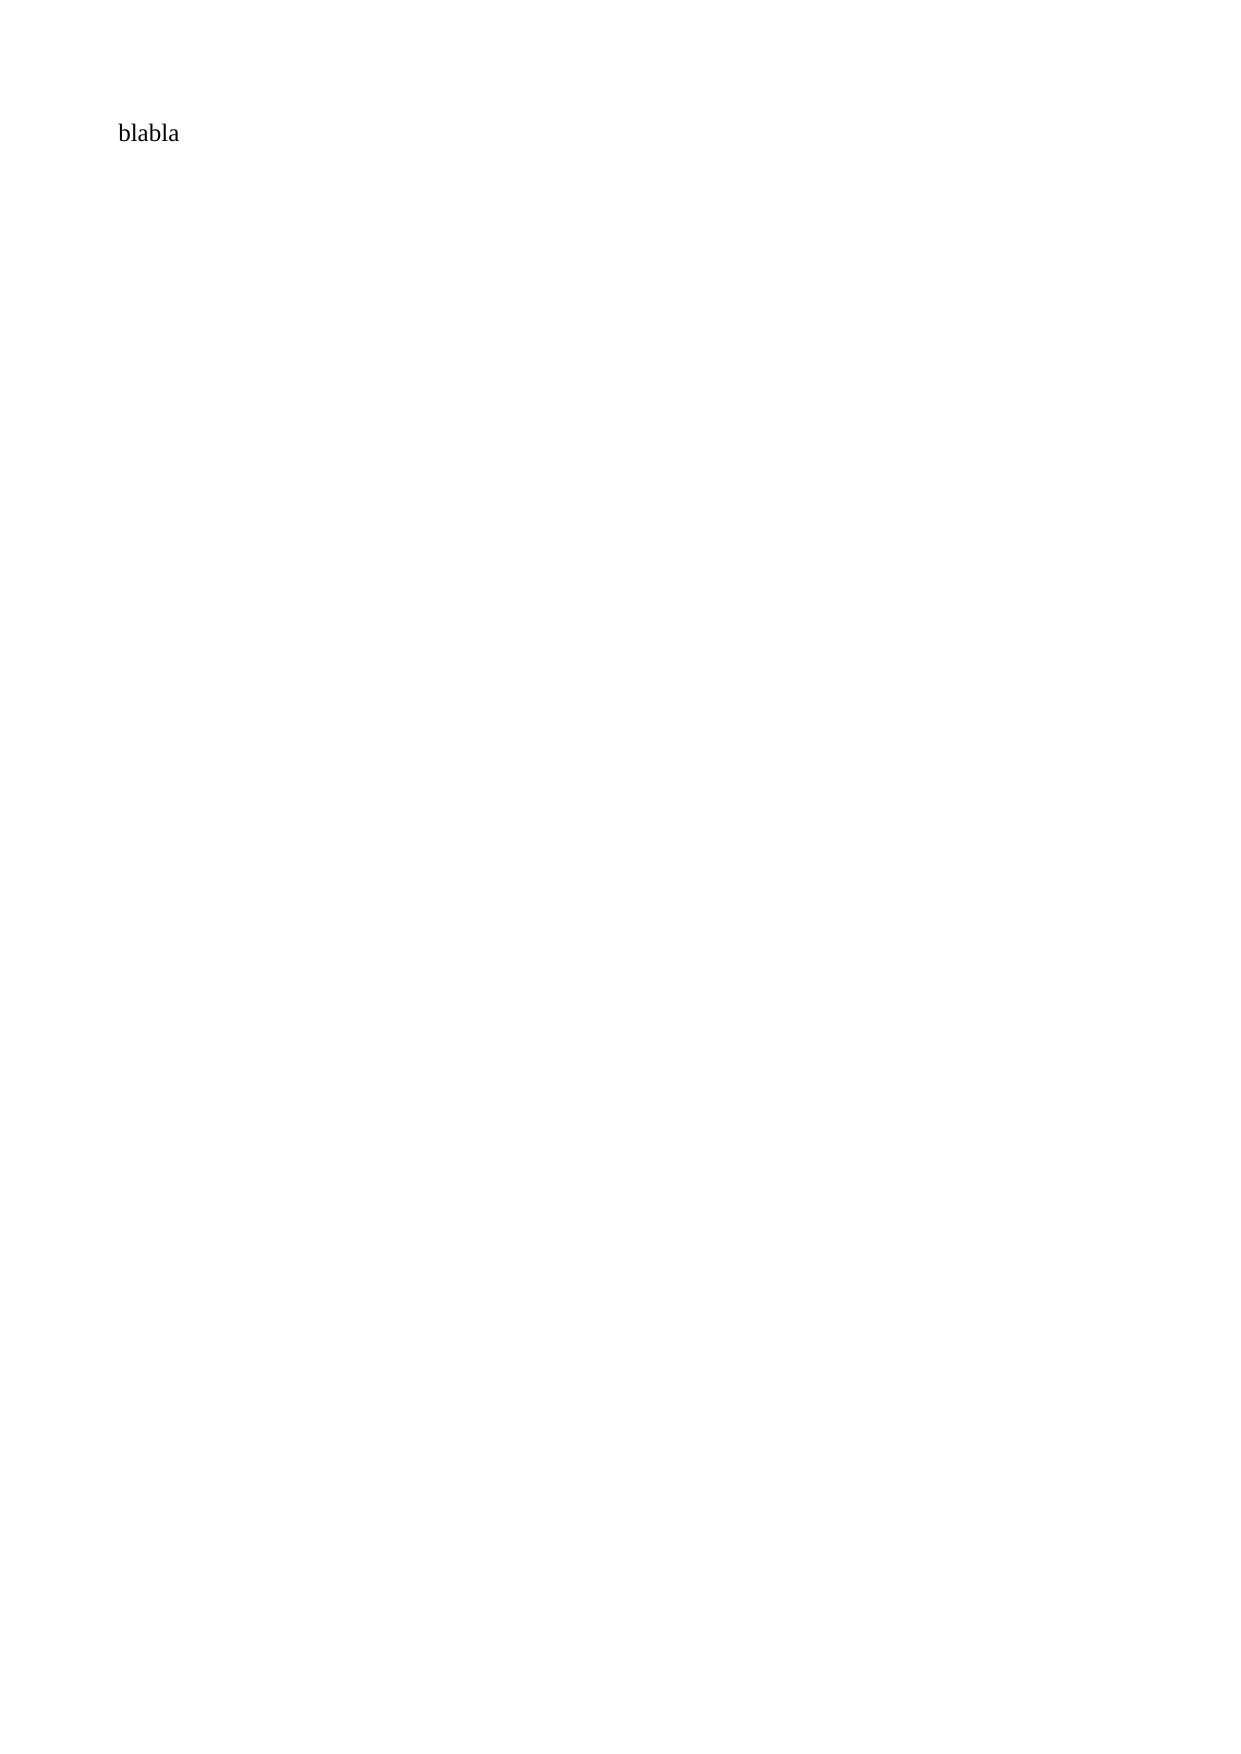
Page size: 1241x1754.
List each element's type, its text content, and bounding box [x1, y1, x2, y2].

text blabla [118, 118, 1122, 147]
